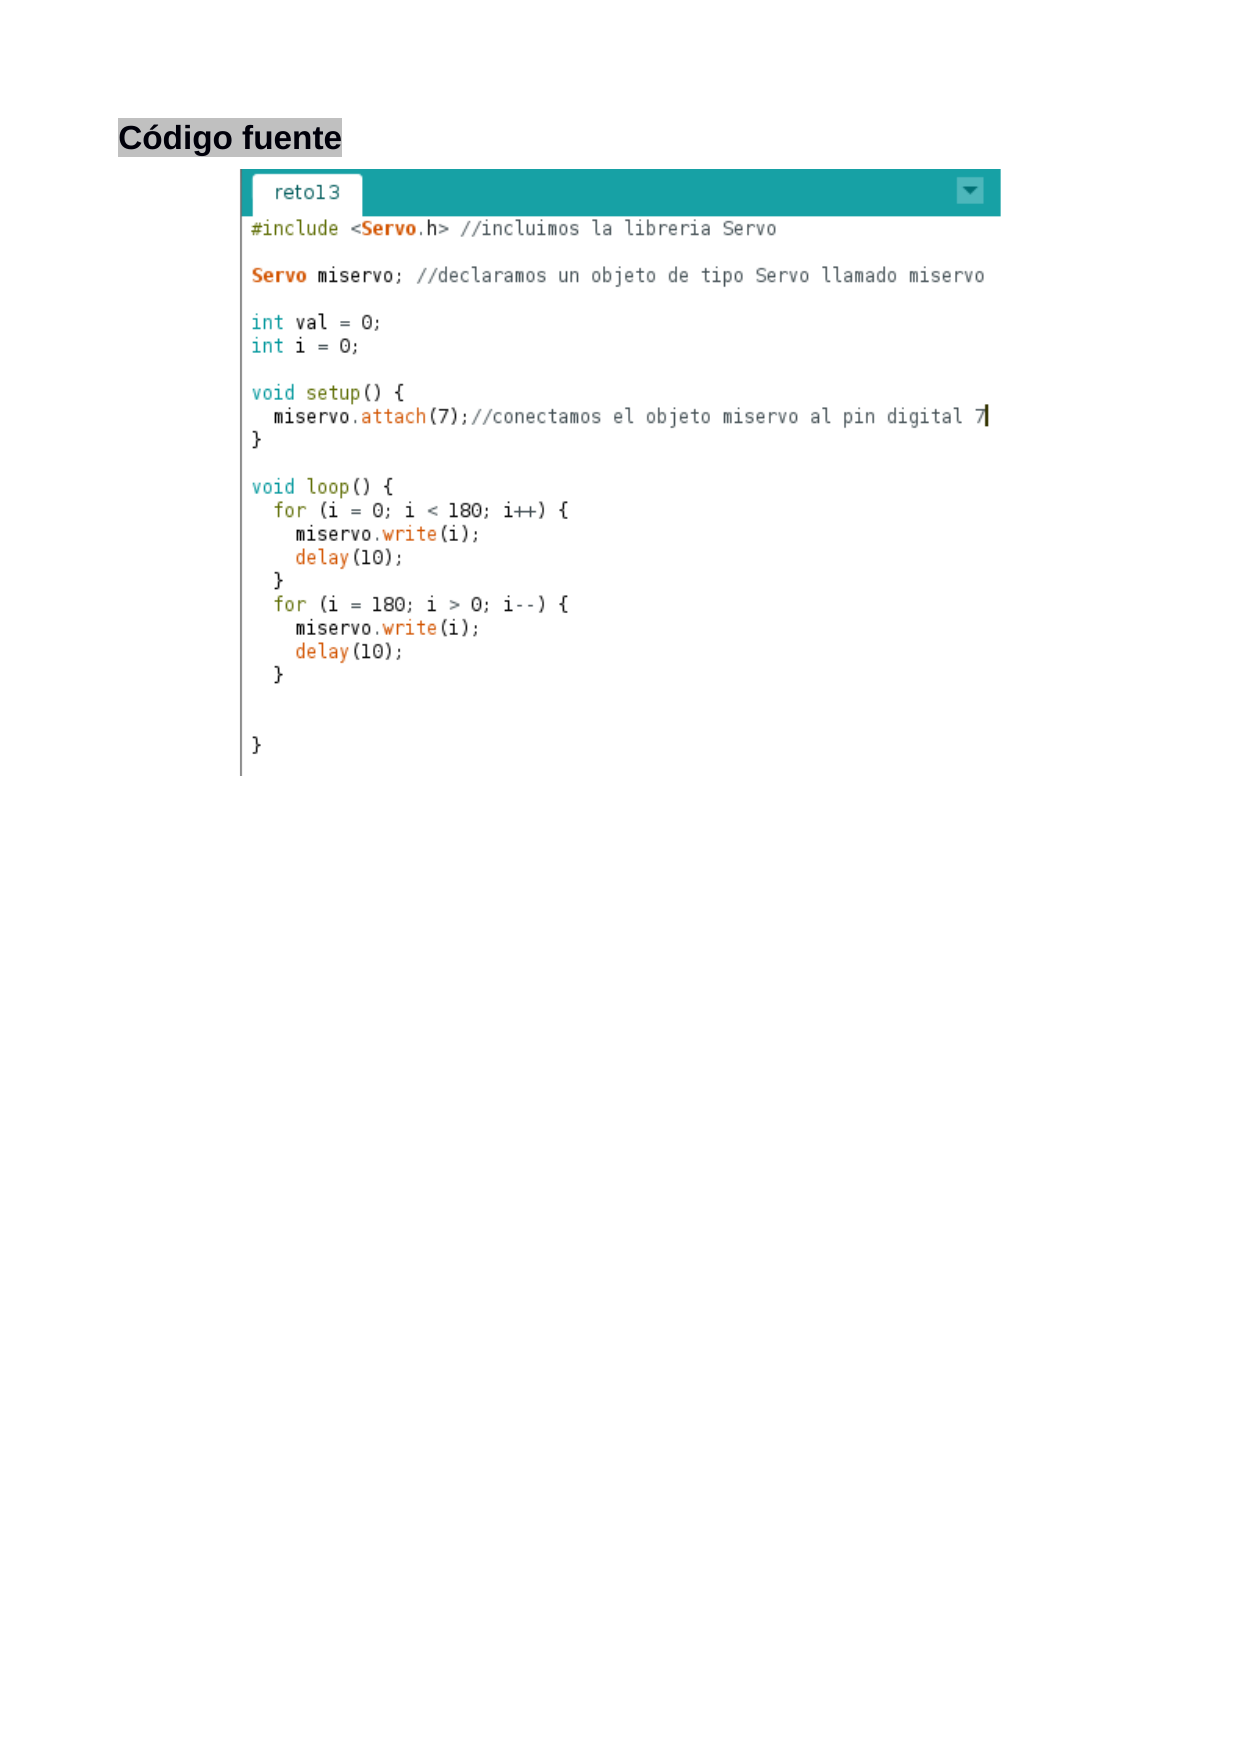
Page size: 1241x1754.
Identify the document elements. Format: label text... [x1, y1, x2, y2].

picture [239, 169, 1001, 776]
subtitle Código fuente [118, 118, 1122, 157]
